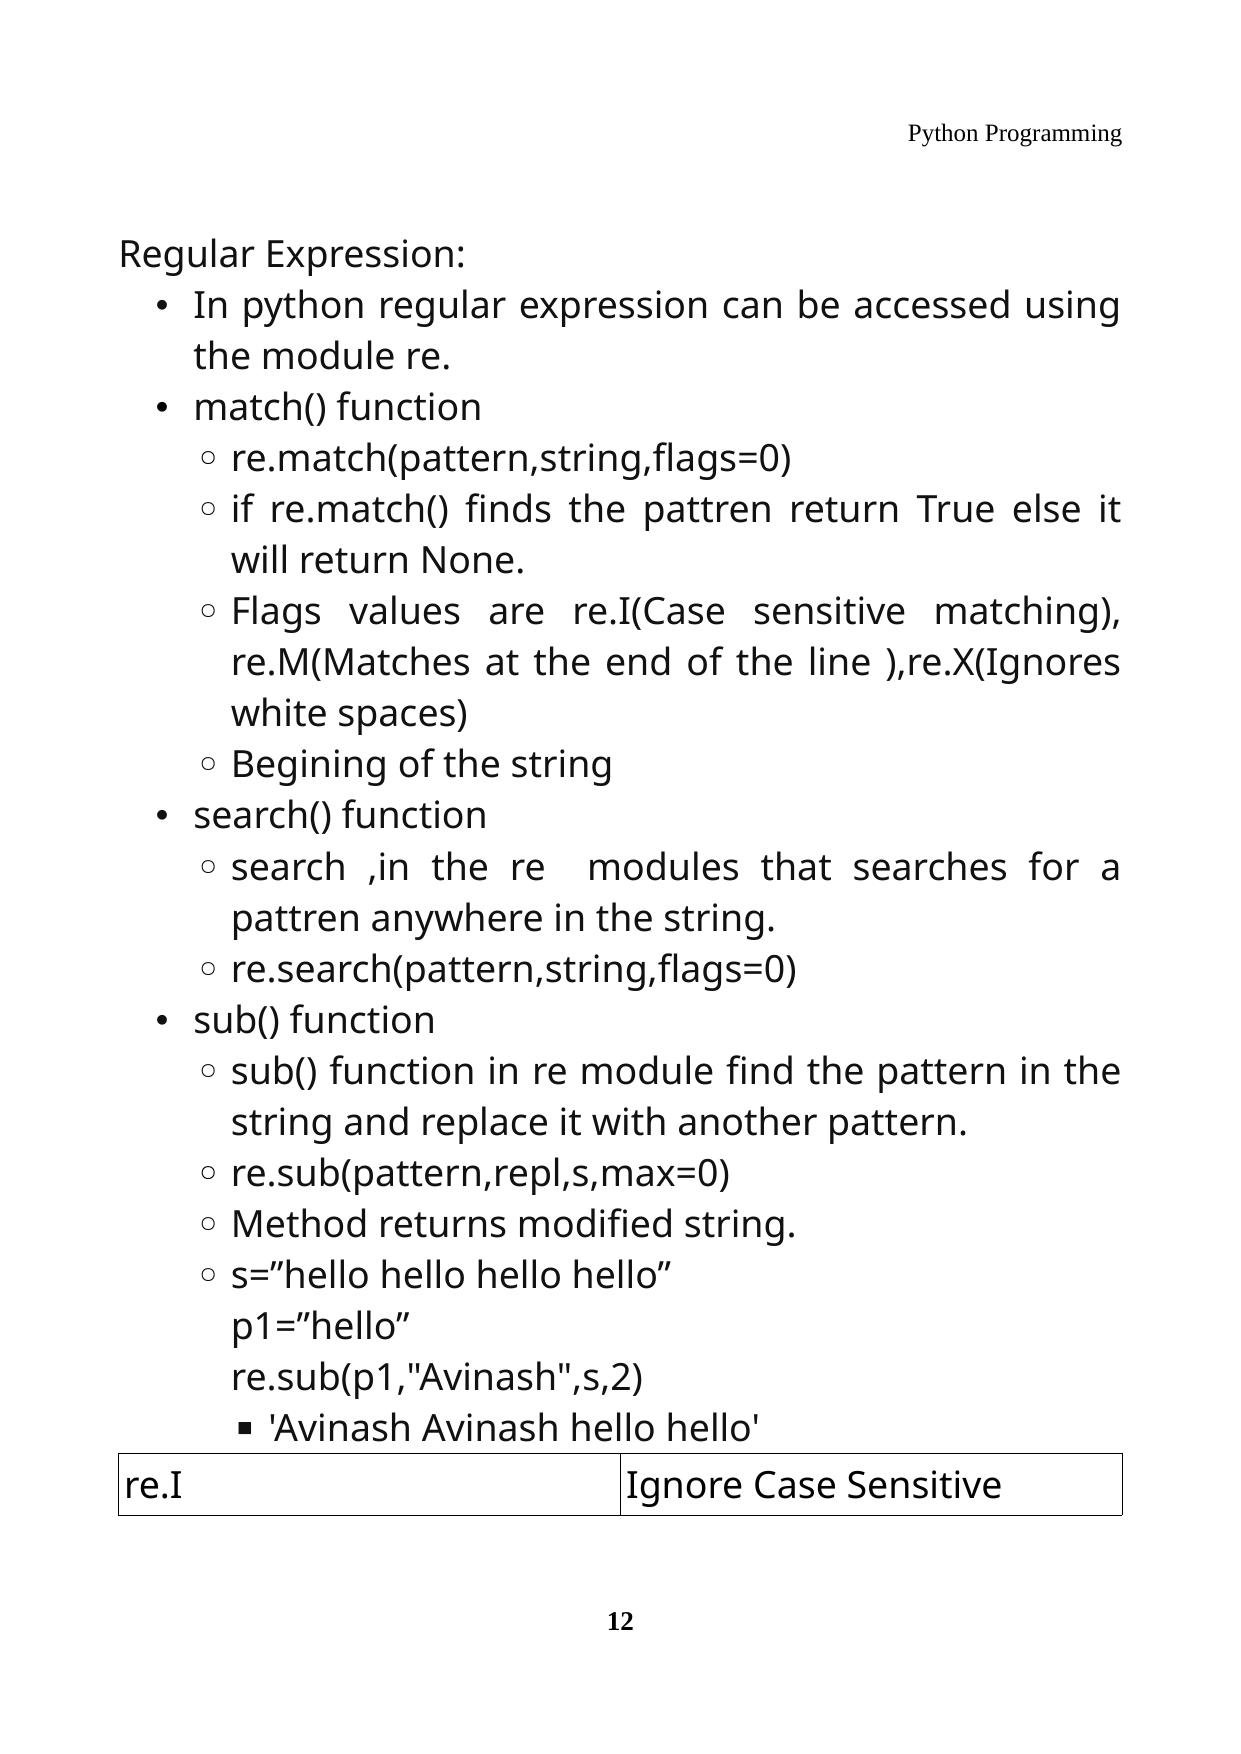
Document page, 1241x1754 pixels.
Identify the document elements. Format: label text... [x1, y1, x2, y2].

list re.sub(p1,"Avinash",s,2) [193, 1350, 1122, 1401]
list match() function [156, 381, 1122, 432]
list re.match(pattern,string,flags=0) [193, 432, 1122, 483]
list In python regular expression can be accessed using the module re. [156, 278, 1122, 381]
text Regular Expression: [118, 227, 1122, 278]
list sub() function in re module find the pattern in the string and replace it with another pattern. [193, 1044, 1122, 1146]
table_header Ignore Case Sensitive [621, 1454, 1122, 1515]
table_header re.I [119, 1454, 620, 1515]
list search ,in the re modules that searches for a pattren anywhere in the string. [193, 840, 1122, 942]
list 'Avinash Avinash hello hello' [231, 1401, 1122, 1452]
list if re.match() finds the pattren return True else it will return None. [193, 483, 1122, 585]
list re.search(pattern,string,flags=0) [193, 942, 1122, 993]
list sub() function [156, 993, 1122, 1044]
list Flags values are re.I(Case sensitive matching), re.M(Matches at the end of the line ),re.X(Ignores white spaces) [193, 585, 1122, 738]
list Begining of the string [193, 738, 1122, 789]
list s=”hello hello hello hello” [193, 1248, 1122, 1299]
list search() function [156, 789, 1122, 840]
list p1=”hello” [193, 1299, 1122, 1350]
list Method returns modified string. [193, 1197, 1122, 1248]
list re.sub(pattern,repl,s,max=0) [193, 1146, 1122, 1197]
